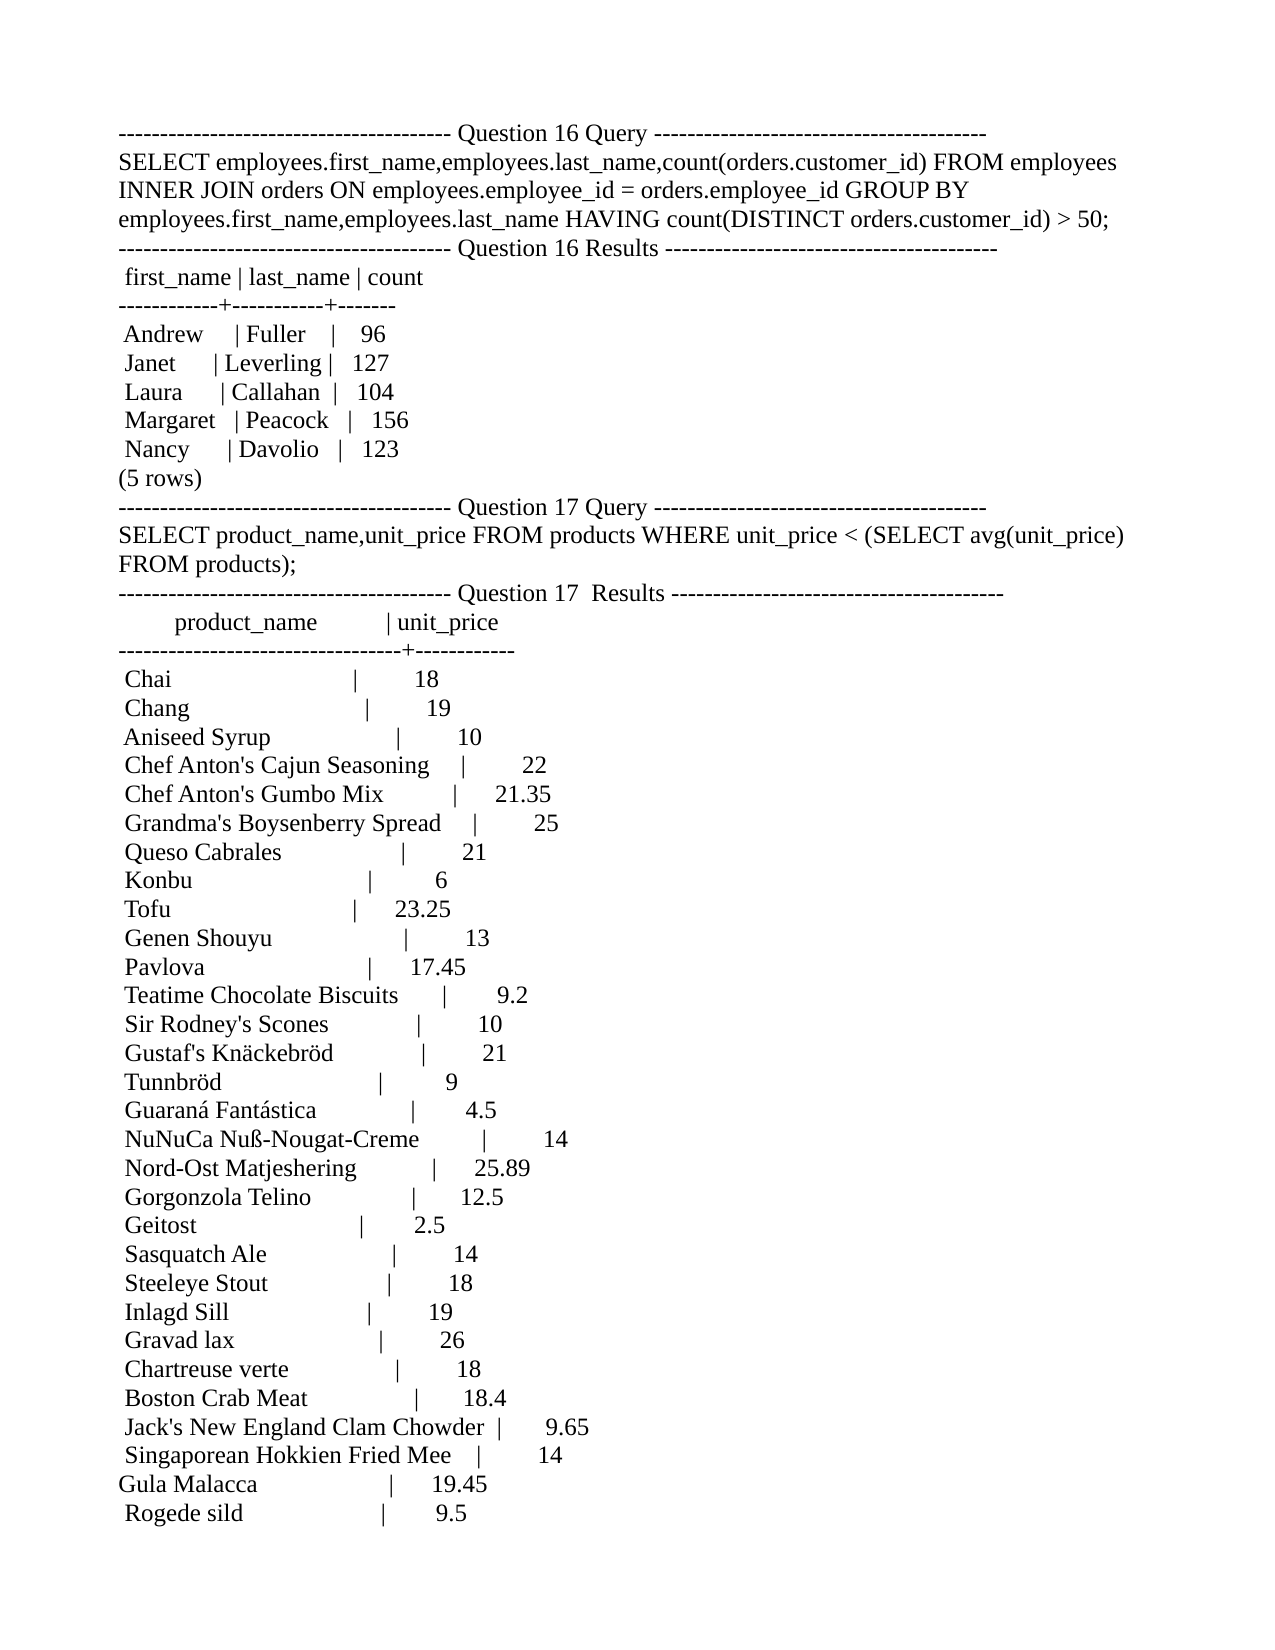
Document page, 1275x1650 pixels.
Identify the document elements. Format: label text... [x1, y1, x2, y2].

text ---------------------------------------- Question 16 Query ---------------------------------------- [118, 118, 1157, 147]
text Pavlova | 17.45 [118, 952, 1157, 981]
text Sasquatch Ale | 14 [118, 1239, 1157, 1268]
text Margaret | Peacock | 156 [118, 406, 1157, 434]
text product_name | unit_price [118, 607, 1157, 636]
text Janet | Leverling | 127 [118, 348, 1157, 377]
text Guaraná Fantástica | 4.5 [118, 1096, 1157, 1124]
text (5 rows) [118, 463, 1157, 492]
text Grandma's Boysenberry Spread | 25 [118, 808, 1157, 837]
text Laura | Callahan | 104 [118, 377, 1157, 406]
text Singaporean Hokkien Fried Mee | 14 [118, 1441, 1157, 1469]
text Chef Anton's Gumbo Mix | 21.35 [118, 779, 1157, 808]
text ----------------------------------+------------ [118, 636, 1157, 664]
text Nord-Ost Matjeshering | 25.89 [118, 1153, 1157, 1182]
text Chai | 18 [118, 664, 1157, 693]
text Aniseed Syrup | 10 [118, 722, 1157, 751]
text Steeleye Stout | 18 [118, 1268, 1157, 1297]
text Boston Crab Meat | 18.4 [118, 1383, 1157, 1412]
text Tofu | 23.25 [118, 894, 1157, 923]
text Rogede sild | 9.5 [118, 1498, 1157, 1527]
text Gravad lax | 26 [118, 1326, 1157, 1354]
text Geitost | 2.5 [118, 1211, 1157, 1239]
text Jack's New England Clam Chowder | 9.65 [118, 1412, 1157, 1441]
text Queso Cabrales | 21 [118, 837, 1157, 866]
text Sir Rodney's Scones | 10 [118, 1009, 1157, 1038]
text Genen Shouyu | 13 [118, 923, 1157, 952]
text ---------------------------------------- Question 16 Results ---------------------------------------- [118, 233, 1157, 262]
text Tunnbröd | 9 [118, 1067, 1157, 1096]
text Gorgonzola Telino | 12.5 [118, 1182, 1157, 1211]
text Chang | 19 [118, 693, 1157, 722]
text Chef Anton's Cajun Seasoning | 22 [118, 751, 1157, 779]
text NuNuCa Nuß-Nougat-Creme | 14 [118, 1124, 1157, 1153]
text first_name | last_name | count [118, 262, 1157, 291]
text ---------------------------------------- Question 17 Query ---------------------------------------- [118, 492, 1157, 521]
text Teatime Chocolate Biscuits | 9.2 [118, 981, 1157, 1009]
text ---------------------------------------- Question 17 Results ---------------------------------------- [118, 578, 1157, 607]
text Andrew | Fuller | 96 [118, 319, 1157, 348]
text Gula Malacca | 19.45 [118, 1469, 1157, 1498]
text SELECT product_name,unit_price FROM products WHERE unit_price < (SELECT avg(unit_price) FROM products); [118, 521, 1157, 578]
text SELECT employees.first_name,employees.last_name,count(orders.customer_id) FROM employees INNER JOIN orders ON employees.employee_id = orders.employee_id GROUP BY employees.first_name,employees.last_name HAVING count(DISTINCT orders.customer_id) > 50; [118, 147, 1157, 233]
text Gustaf's Knäckebröd | 21 [118, 1038, 1157, 1067]
text Chartreuse verte | 18 [118, 1354, 1157, 1383]
text Nancy | Davolio | 123 [118, 434, 1157, 463]
text Inlagd Sill | 19 [118, 1297, 1157, 1326]
text ------------+-----------+------- [118, 291, 1157, 319]
text Konbu | 6 [118, 866, 1157, 894]
